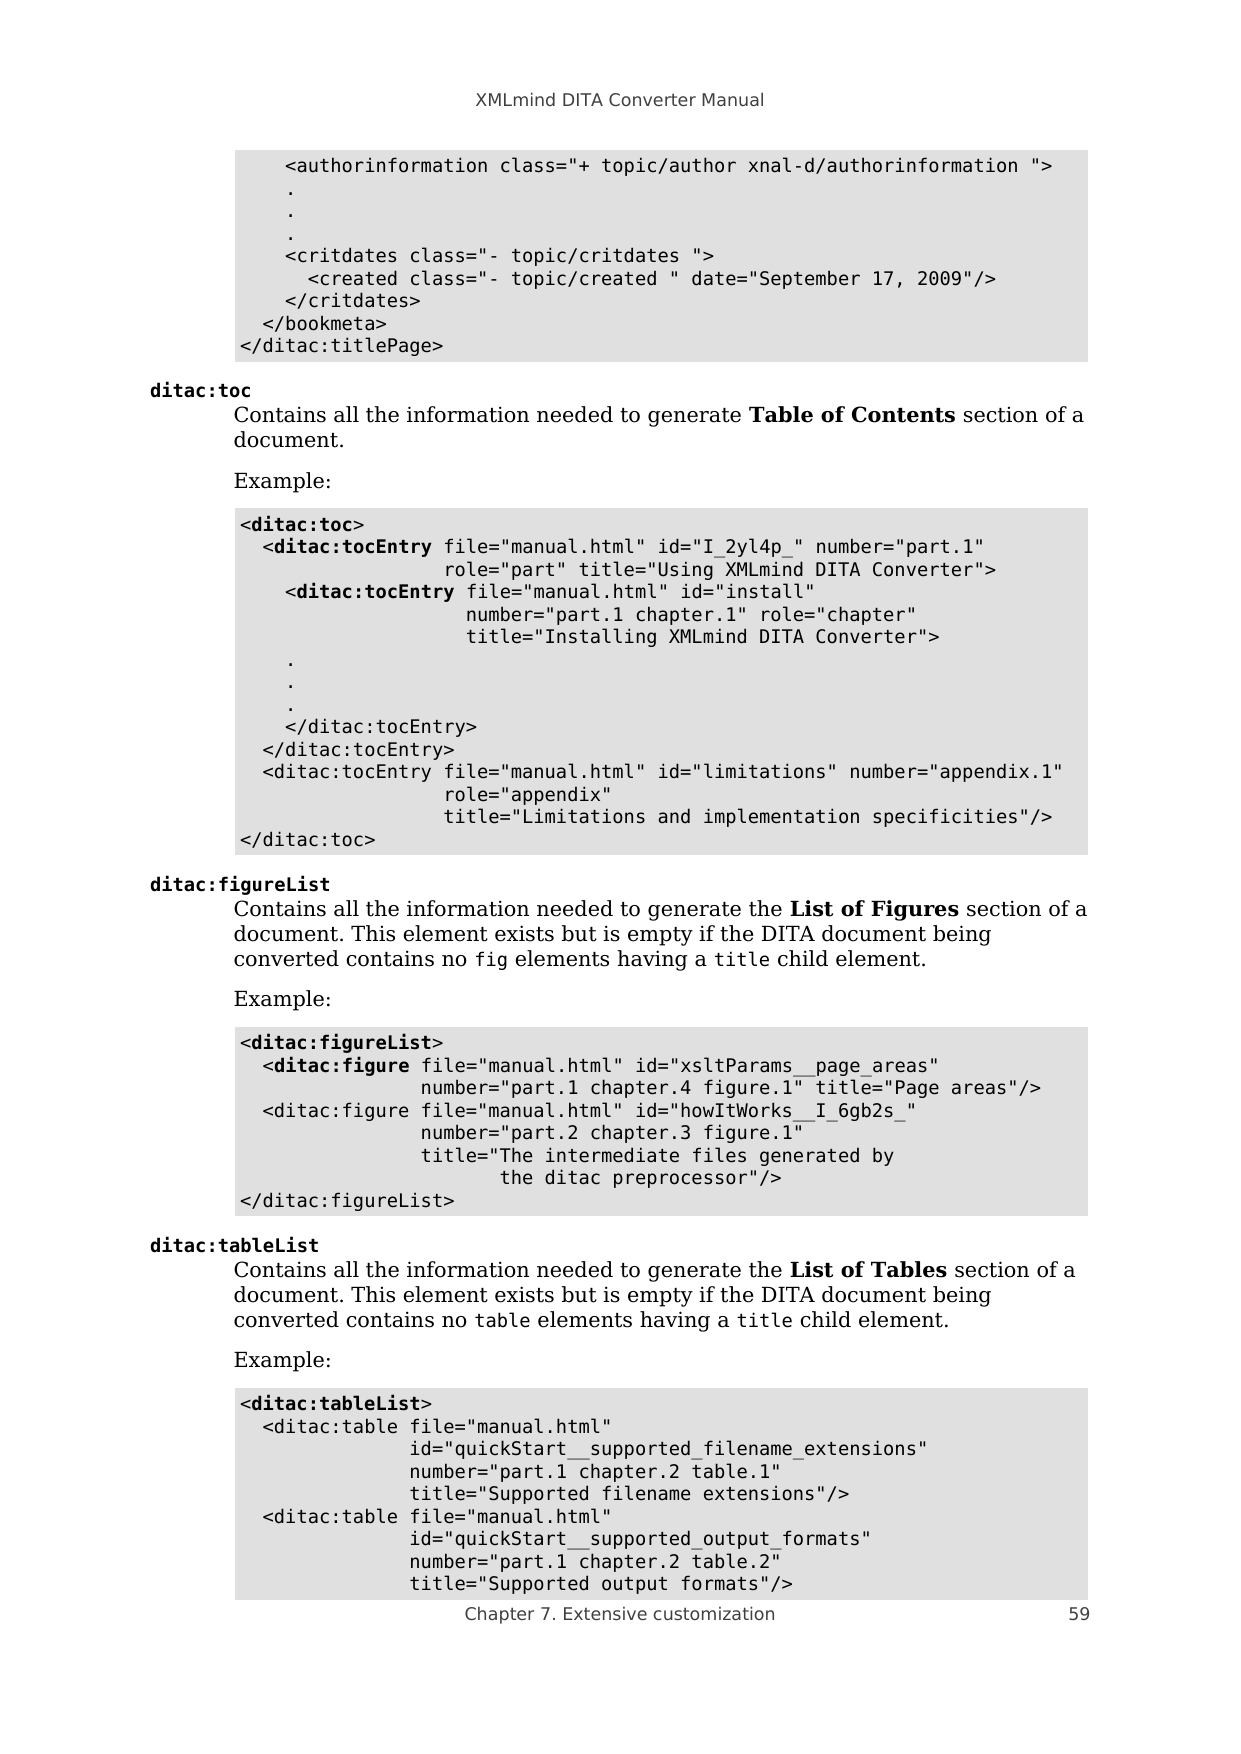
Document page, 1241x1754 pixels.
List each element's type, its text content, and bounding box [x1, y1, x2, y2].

text ditac:toc [150, 377, 1090, 402]
text Example: [233, 468, 1090, 493]
text <ditac:figureList> <ditac:figure file="manual.html" id="xsltParams__page_areas" number="part.1 chapter.4 figure.1" title="Page areas"/> <ditac:figure file="manual.html" id="howItWorks__I_6gb2s_" number="part.2 chapter.3 figure.1" title="The intermediate files generated by the ditac preprocessor"/> </ditac:figureList> [235, 1027, 1088, 1216]
text <ditac:tableList> <ditac:table file="manual.html" id="quickStart__supported_filename_extensions" number="part.1 chapter.2 table.1" title="Supported filename extensions"/> <ditac:table file="manual.html" id="quickStart__supported_output_formats" number="part.1 chapter.2 table.2" title="Supported output formats"/> [235, 1388, 1088, 1600]
text Contains all the information needed to generate the List of Figures section of a document. This element exists but is empty if the DITA document being converted contains no fig elements having a title child element. [233, 896, 1090, 971]
text Example: [233, 1347, 1090, 1372]
text ditac:tableList [150, 1232, 1090, 1257]
text Example: [233, 986, 1090, 1011]
text ditac:figureList [150, 871, 1090, 896]
text Contains all the information needed to generate Table of Contents section of a document. [233, 402, 1090, 452]
text <ditac:toc> <ditac:tocEntry file="manual.html" id="I_2yl4p_" number="part.1" role="part" title="Using XMLmind DITA Converter"> <ditac:tocEntry file="manual.html" id="install" number="part.1 chapter.1" role="chapter" title="Installing XMLmind DITA Converter"> . . . </ditac:tocEntry> </ditac:tocEntry> <ditac:tocEntry file="manual.html" id="limitations" number="appendix.1" role="appendix" title="Limitations and implementation specificities"/> </ditac:toc> [235, 508, 1088, 855]
text Contains all the information needed to generate the List of Tables section of a document. This element exists but is empty if the DITA document being converted contains no table elements having a title child element. [233, 1257, 1090, 1332]
text <authorinformation class="+ topic/author xnal-d/authorinformation "> . . . <critdates class="- topic/critdates "> <created class="- topic/created " date="September 17, 2009"/> </critdates> </bookmeta> </ditac:titlePage> [235, 150, 1088, 362]
